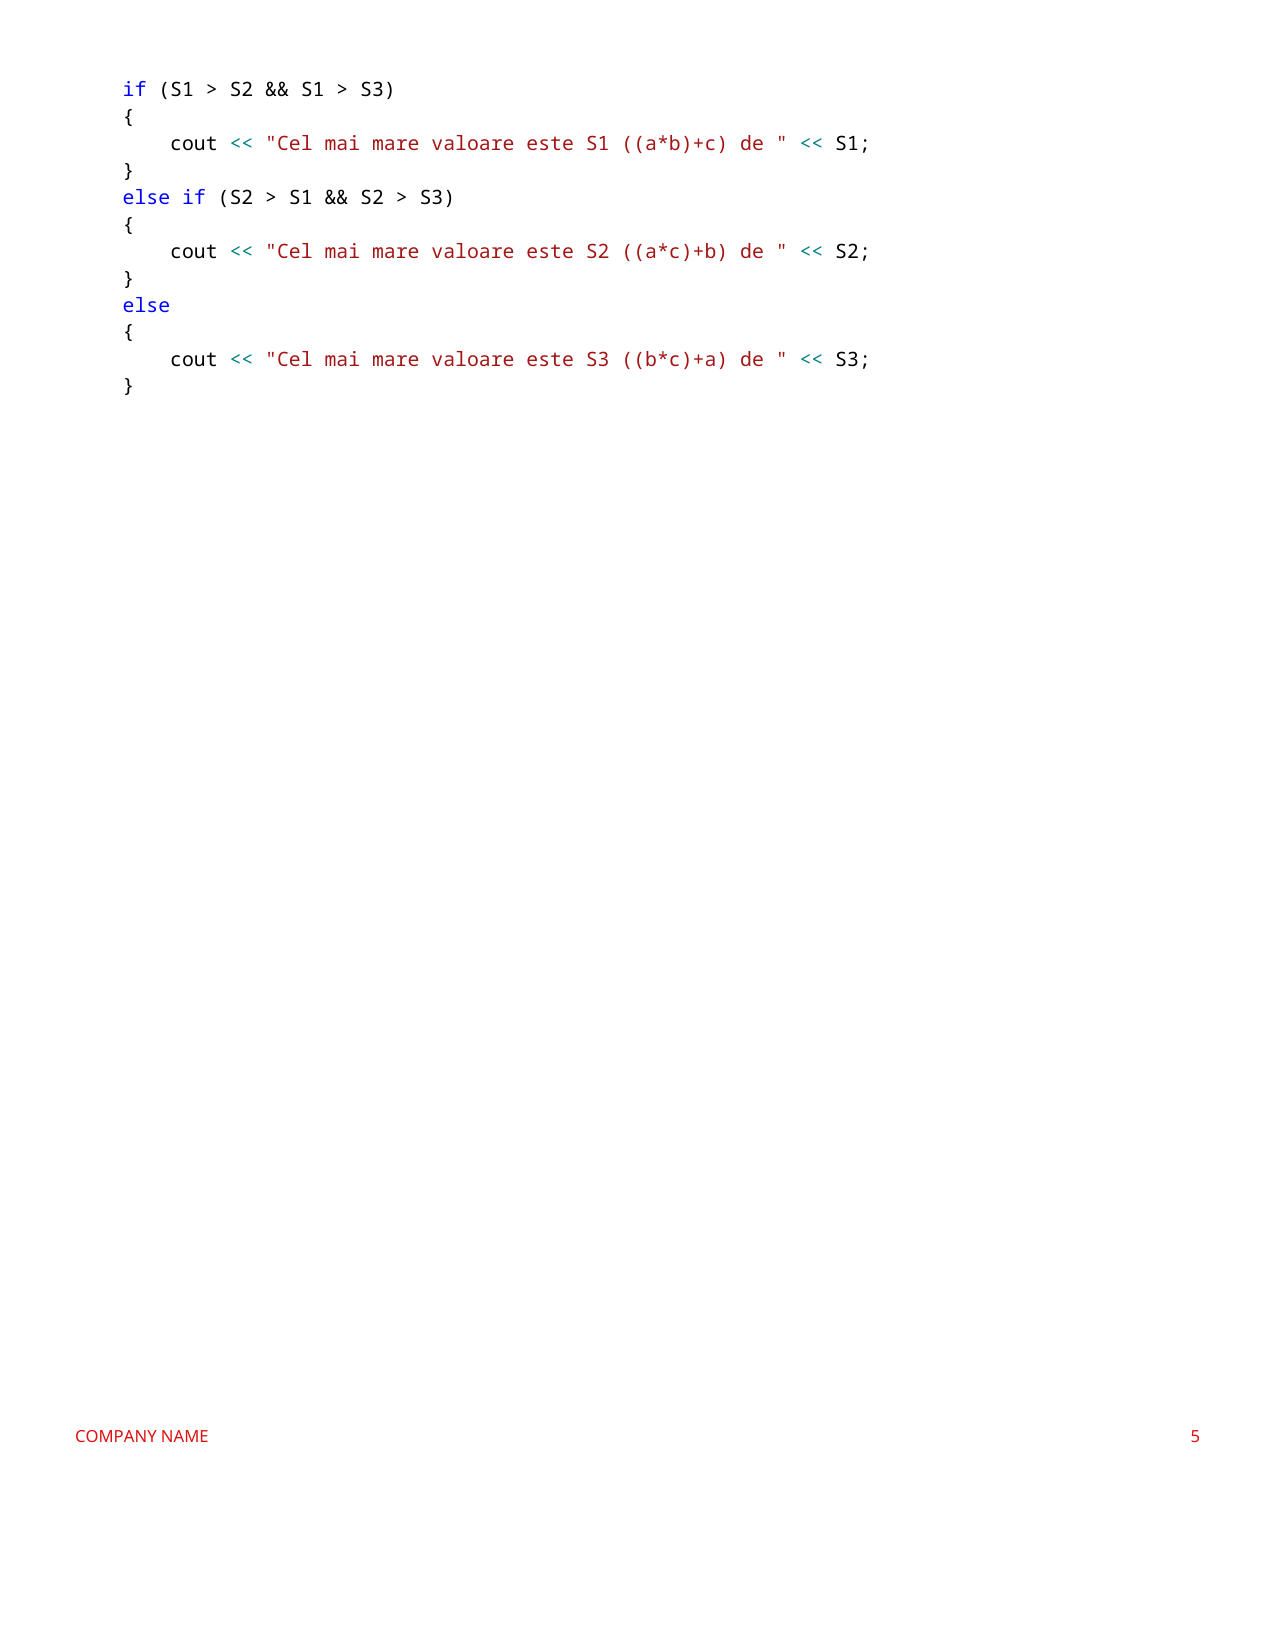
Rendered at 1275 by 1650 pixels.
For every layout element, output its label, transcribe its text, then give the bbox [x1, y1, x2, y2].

text } [75, 156, 1200, 183]
text } [75, 372, 1200, 399]
text if (S1 > S2 && S1 > S3) [75, 75, 1200, 102]
text { [75, 318, 1200, 345]
text } [75, 264, 1200, 291]
text cout << "Cel mai mare valoare este S2 ((a*c)+b) de " << S2; [75, 237, 1200, 264]
text else if (S2 > S1 && S2 > S3) [75, 183, 1200, 210]
text { [75, 210, 1200, 237]
text else [75, 291, 1200, 318]
text { [75, 102, 1200, 129]
text cout << "Cel mai mare valoare este S3 ((b*c)+a) de " << S3; [75, 345, 1200, 372]
text cout << "Cel mai mare valoare este S1 ((a*b)+c) de " << S1; [75, 129, 1200, 156]
